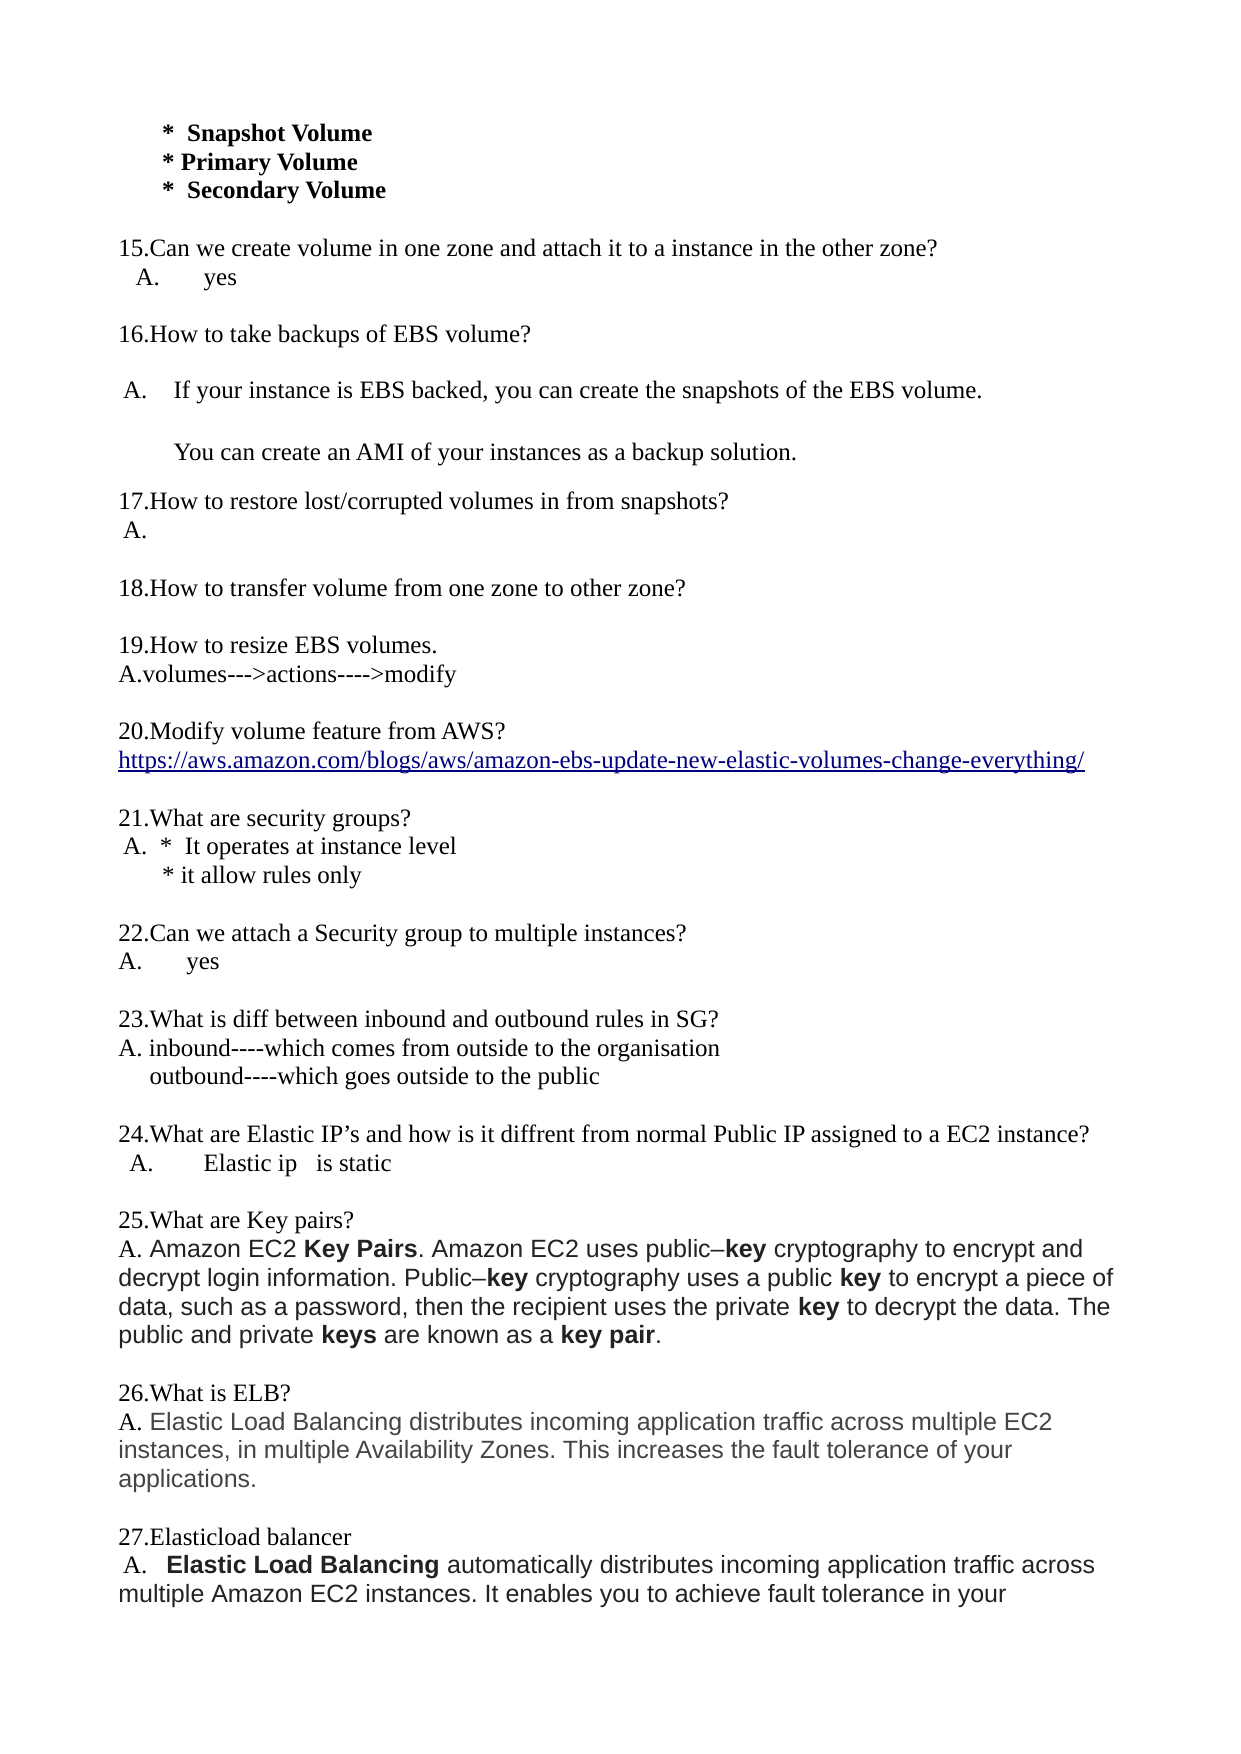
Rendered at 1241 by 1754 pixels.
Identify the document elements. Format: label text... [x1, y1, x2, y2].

text 24.What are Elastic IP’s and how is it diffrent from normal Public IP assigned to a EC2 instance? [118, 1119, 1122, 1148]
text 15.Can we create volume in one zone and attach it to a instance in the other zone? [118, 233, 1122, 262]
text 26.What is ELB? [118, 1378, 1122, 1407]
text * Snapshot Volume [118, 118, 1122, 147]
text 21.What are security groups? [118, 803, 1122, 831]
text 17.How to restore lost/corrupted volumes in from snapshots? [118, 486, 1122, 515]
text 23.What is diff between inbound and outbound rules in SG? [118, 1004, 1122, 1033]
text 20.Modify volume feature from AWS? [118, 716, 1122, 745]
text A. yes [118, 946, 1122, 975]
text A. Amazon EC2 Key Pairs. Amazon EC2 uses public–key cryptography to encrypt and decrypt login information. Public–key cryptography uses a public key to encrypt a piece of data, such as a password, then the recipient uses the private key to decrypt the data. The public and private keys are known as a key pair. [118, 1234, 1122, 1349]
text A.volumes--->actions---->modify [118, 659, 1122, 688]
text outbound----which goes outside to the public [118, 1061, 1122, 1090]
text A. [118, 515, 1122, 544]
text * it allow rules only [118, 860, 1122, 889]
text * Secondary Volume [118, 176, 1122, 204]
text A. inbound----which comes from outside to the organisation [118, 1033, 1122, 1061]
text A. If your instance is EBS backed, you can create the snapshots of the EBS volume. [118, 348, 1122, 410]
text https://aws.amazon.com/blogs/aws/amazon-ebs-update-new-elastic-volumes-change-everything/ [118, 745, 1122, 774]
text 16.How to take backups of EBS volume? [118, 319, 1122, 348]
text 18.How to transfer volume from one zone to other zone? [118, 573, 1122, 601]
text 25.What are Key pairs? [118, 1205, 1122, 1234]
text A. Elastic ip is static [118, 1148, 1122, 1176]
text You can create an AMI of your instances as a backup solution. [118, 437, 1122, 466]
text 22.Can we attach a Security group to multiple instances? [118, 918, 1122, 946]
text 27.Elasticload balancer [118, 1522, 1122, 1550]
text A. yes [118, 262, 1122, 291]
text A. Elastic Load Balancing distributes incoming application traffic across multiple EC2 instances, in multiple Availability Zones. This increases the fault tolerance of your applications. [118, 1407, 1122, 1493]
text A. Elastic Load Balancing automatically distributes incoming application traffic across multiple Amazon EC2 instances. It enables you to achieve fault tolerance in your [118, 1550, 1122, 1608]
text A. * It operates at instance level [118, 831, 1122, 860]
text 19.How to resize EBS volumes. [118, 630, 1122, 659]
text * Primary Volume [118, 147, 1122, 176]
